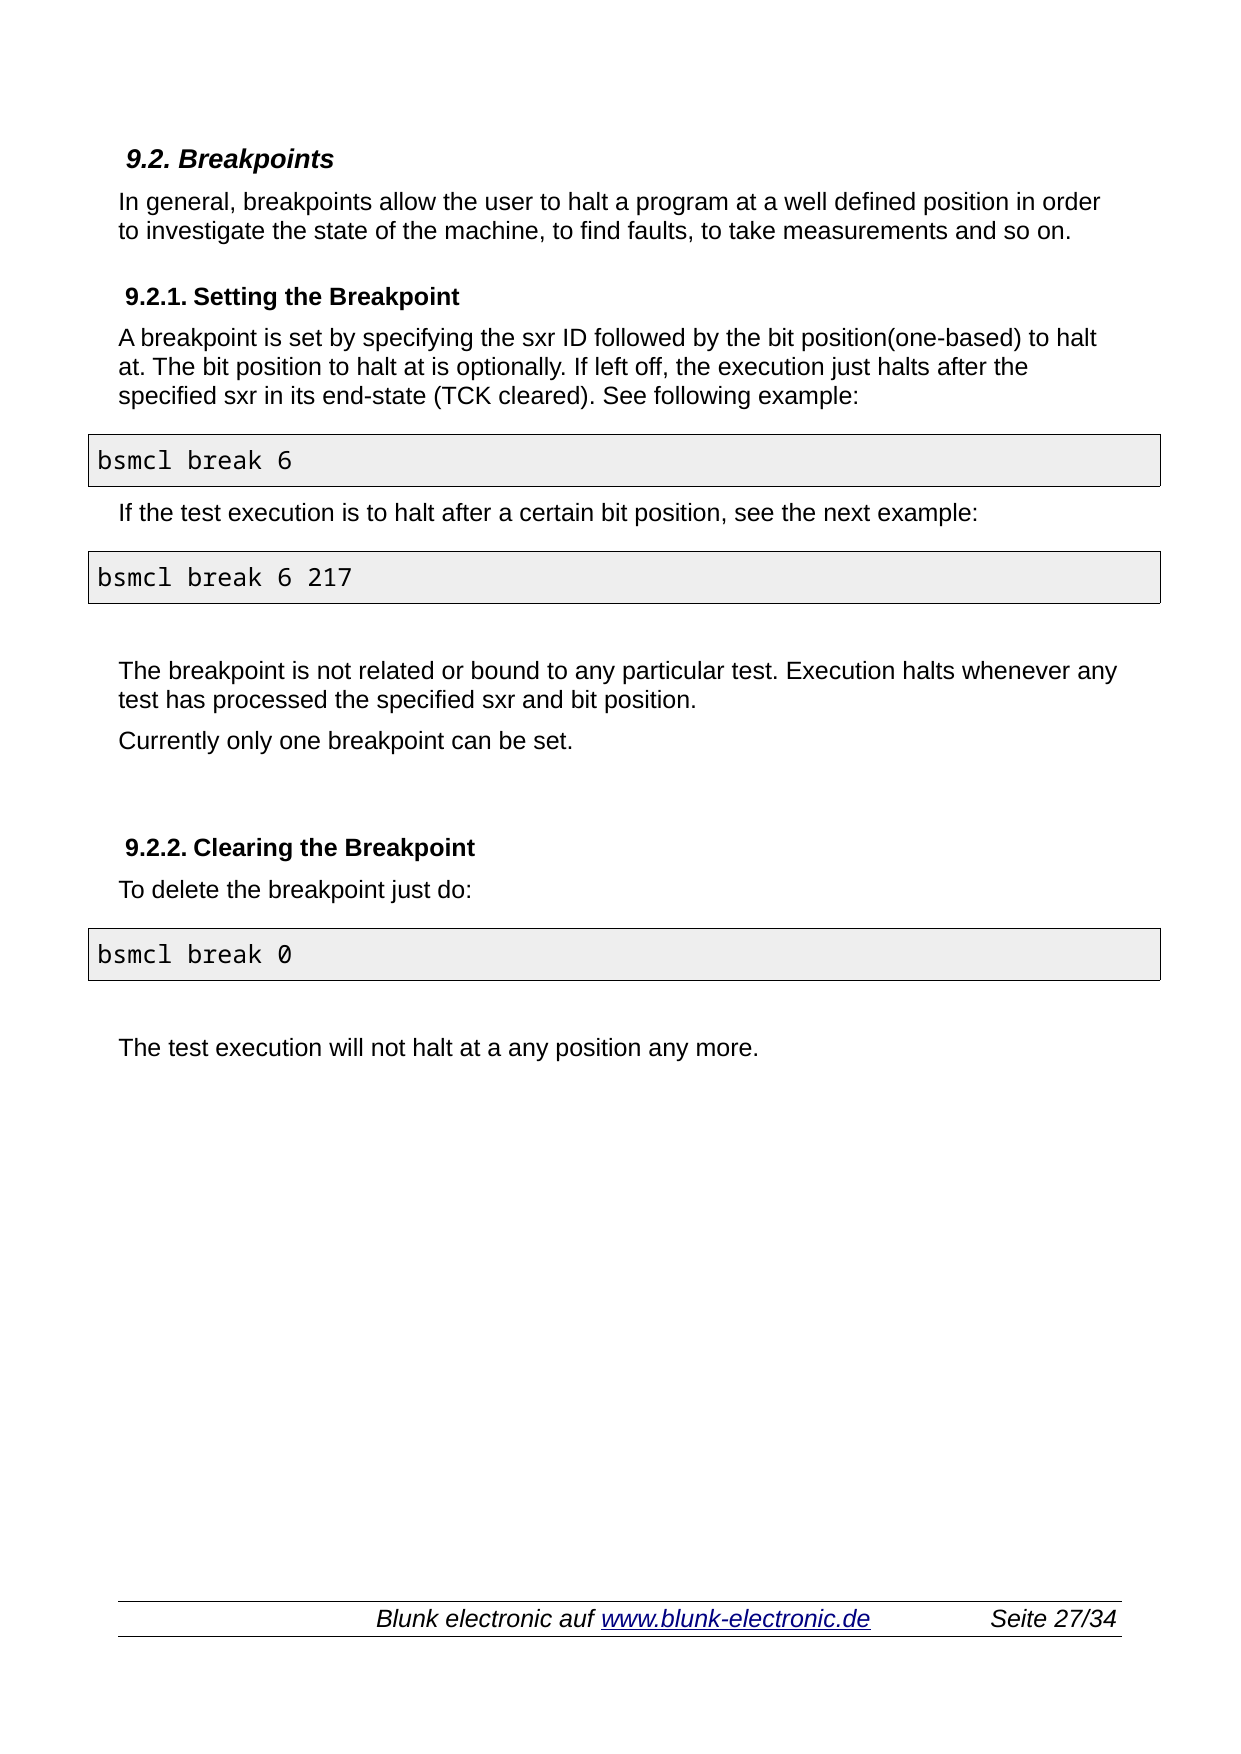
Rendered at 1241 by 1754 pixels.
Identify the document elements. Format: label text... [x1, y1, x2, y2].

text To delete the breakpoint just do: [118, 874, 1122, 903]
text bsmcl break 6 217 [97, 560, 1151, 594]
text bsmcl break 6 [97, 443, 1151, 477]
text [118, 422, 1122, 434]
text bsmcl break 0 [97, 937, 1151, 971]
text A breakpoint is set by specifying the sxr ID followed by the bit position(one-based) to halt at. The bit position to halt at is optionally. If left off, the execution just halts after the specified sxr in its end-state (TCK cleared). See following example: [118, 323, 1122, 409]
text The test execution will not halt at a any position any more. [118, 1033, 1122, 1062]
text In general, breakpoints allow the user to halt a program at a well defined position in order to investigate the state of the machine, to find faults, to take measurements and so on. [118, 187, 1122, 244]
text The breakpoint is not related or bound to any particular test. Execution halts whenever any test has processed the specified sxr and bit position. [118, 656, 1122, 713]
text Currently only one breakpoint can be set. [118, 726, 1122, 754]
subtitle Setting the Breakpoint [118, 282, 1122, 311]
subtitle Clearing the Breakpoint [118, 833, 1122, 862]
text If the test execution is to halt after a certain bit position, see the next example: [118, 487, 1122, 526]
subtitle Breakpoints [118, 143, 1122, 174]
